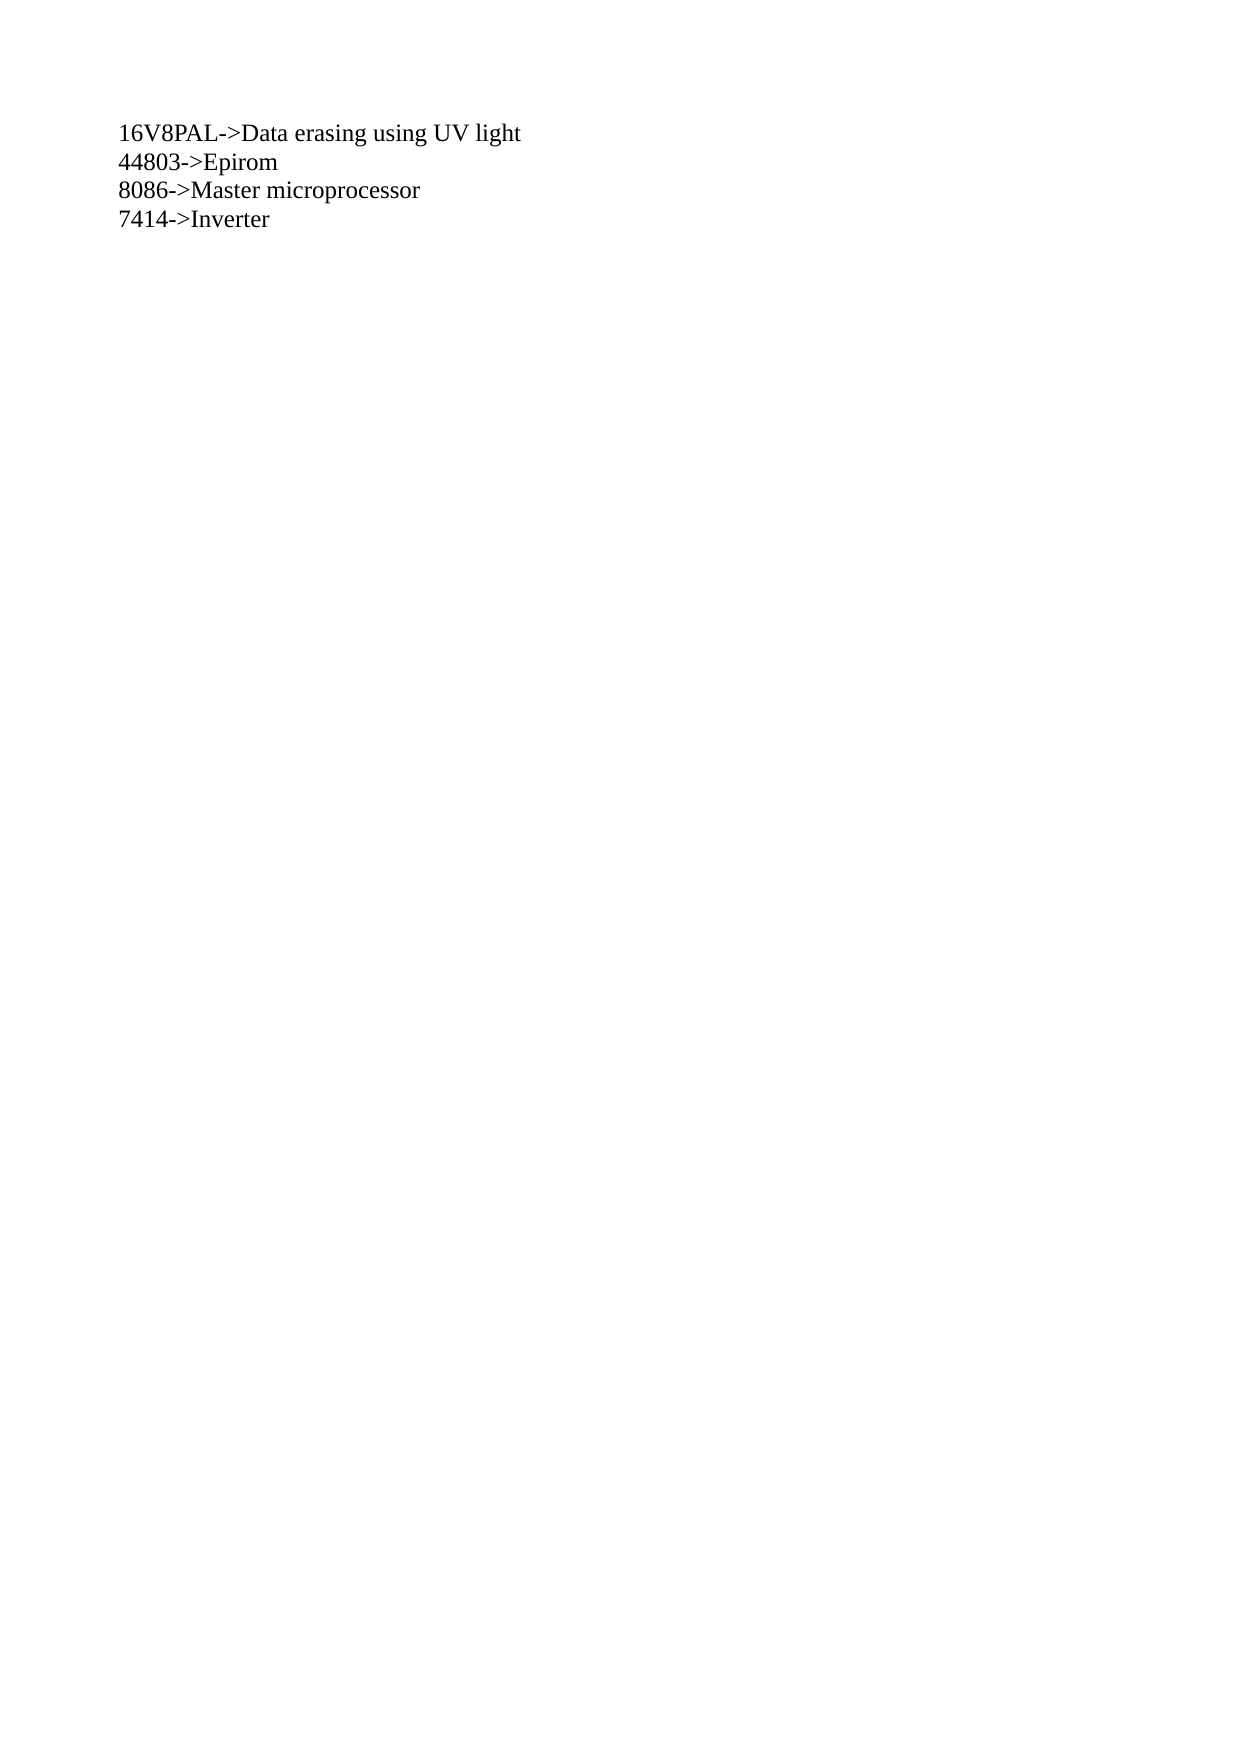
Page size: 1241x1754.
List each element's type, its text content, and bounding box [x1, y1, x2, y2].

text 16V8PAL->Data erasing using UV light [118, 118, 1122, 147]
text 44803->Epirom [118, 147, 1122, 176]
text 8086->Master microprocessor [118, 176, 1122, 204]
text 7414->Inverter [118, 204, 1122, 233]
